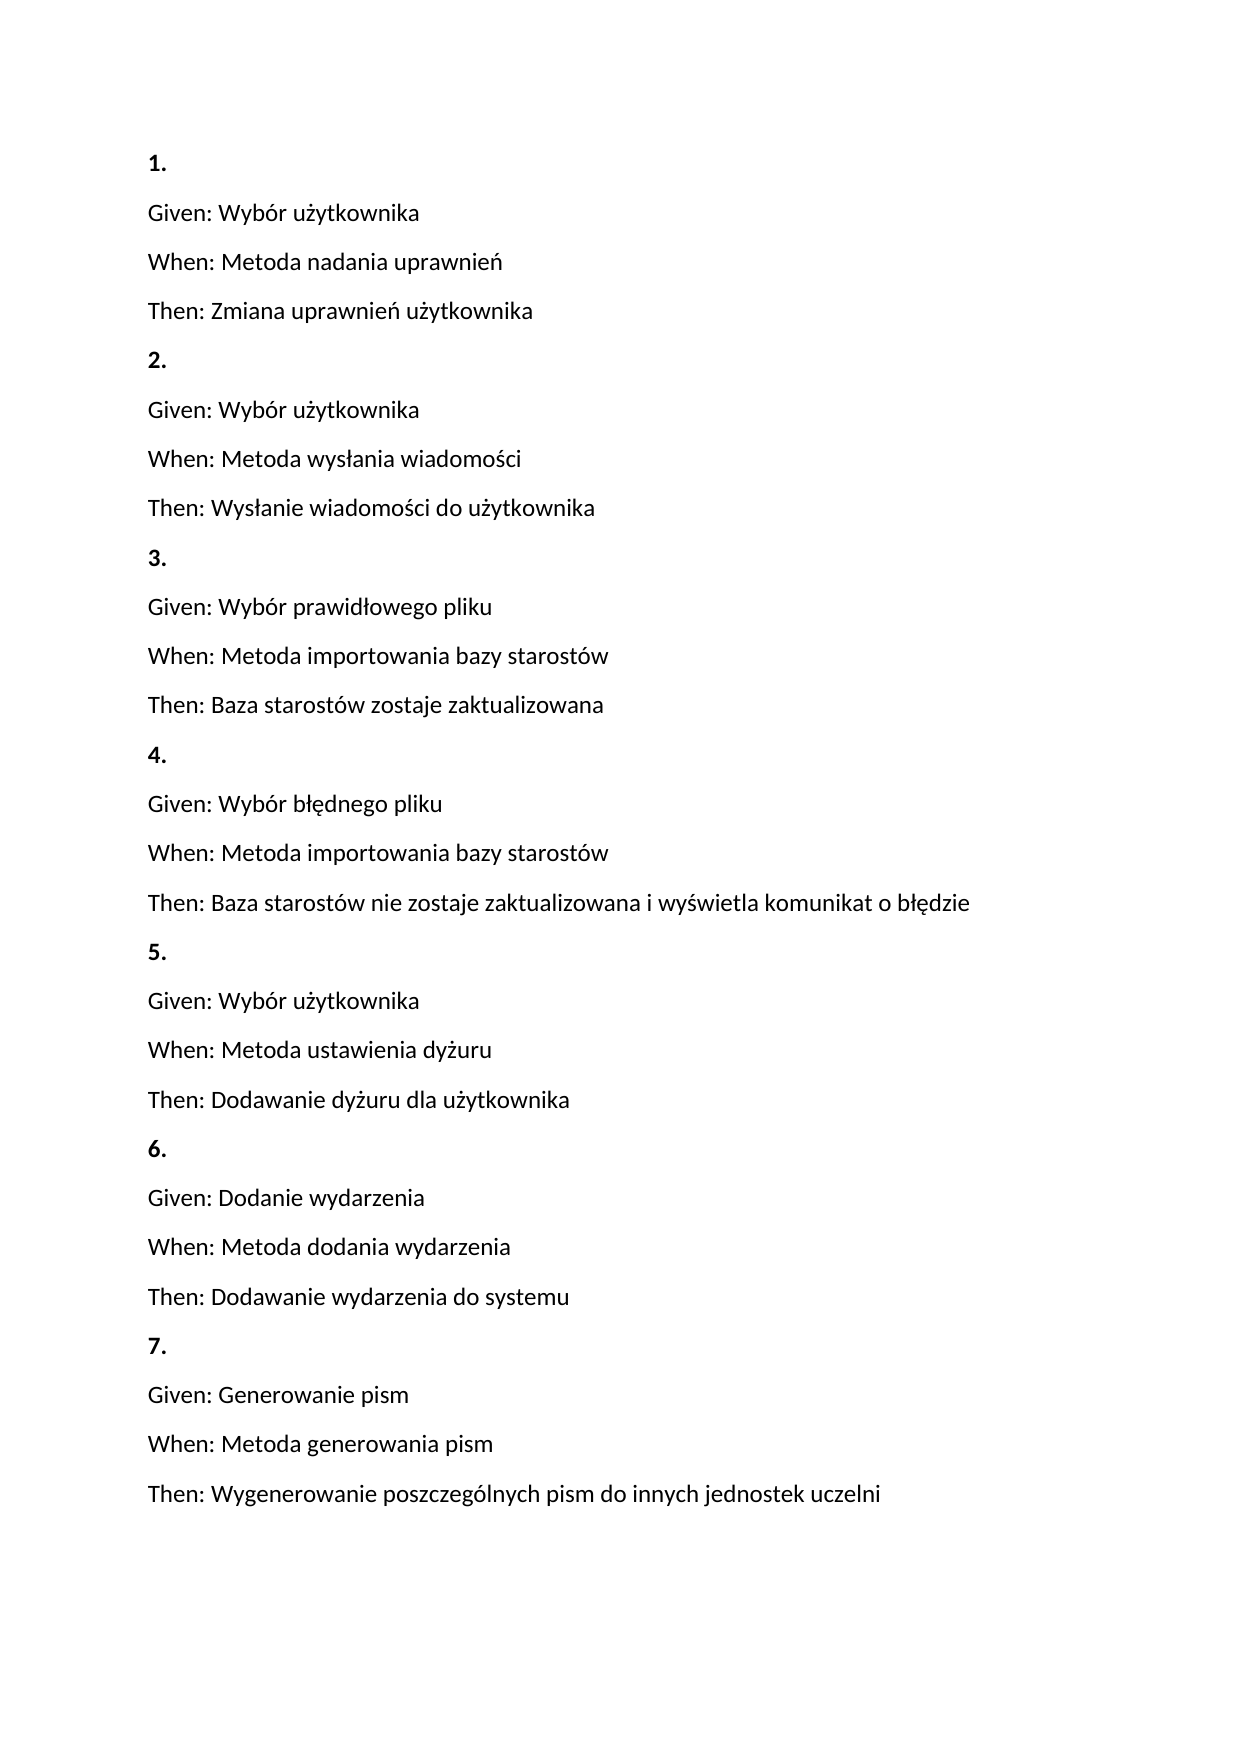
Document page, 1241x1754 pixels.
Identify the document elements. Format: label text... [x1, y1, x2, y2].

text Given: Wybór użytkownika [148, 197, 1093, 227]
text Given: Wybór użytkownika [148, 985, 1093, 1016]
text Given: Dodanie wydarzenia [148, 1182, 1093, 1213]
text When: Metoda importowania bazy starostów [148, 640, 1093, 671]
text 5. [148, 936, 1093, 966]
text 7. [148, 1330, 1093, 1361]
text When: Metoda dodania wydarzenia [148, 1232, 1093, 1262]
text When: Metoda ustawienia dyżuru [148, 1034, 1093, 1065]
text Given: Wybór użytkownika [148, 394, 1093, 424]
text Given: Generowanie pism [148, 1379, 1093, 1410]
text When: Metoda wysłania wiadomości [148, 443, 1093, 474]
text When: Metoda generowania pism [148, 1429, 1093, 1459]
text 1. [148, 148, 1093, 178]
text 4. [148, 739, 1093, 769]
text Given: Wybór błędnego pliku [148, 788, 1093, 819]
text When: Metoda nadania uprawnień [148, 246, 1093, 277]
text 3. [148, 542, 1093, 572]
text Then: Zmiana uprawnień użytkownika [148, 295, 1093, 326]
text When: Metoda importowania bazy starostów [148, 837, 1093, 868]
text 6. [148, 1133, 1093, 1163]
text Then: Baza starostów zostaje zaktualizowana [148, 689, 1093, 720]
text Given: Wybór prawidłowego pliku [148, 591, 1093, 622]
text Then: Wygenerowanie poszczególnych pism do innych jednostek uczelni [148, 1478, 1093, 1508]
text Then: Dodawanie wydarzenia do systemu [148, 1281, 1093, 1311]
text 2. [148, 345, 1093, 375]
text Then: Baza starostów nie zostaje zaktualizowana i wyświetla komunikat o błędzie [148, 887, 1093, 917]
text Then: Wysłanie wiadomości do użytkownika [148, 492, 1093, 523]
text Then: Dodawanie dyżuru dla użytkownika [148, 1084, 1093, 1114]
